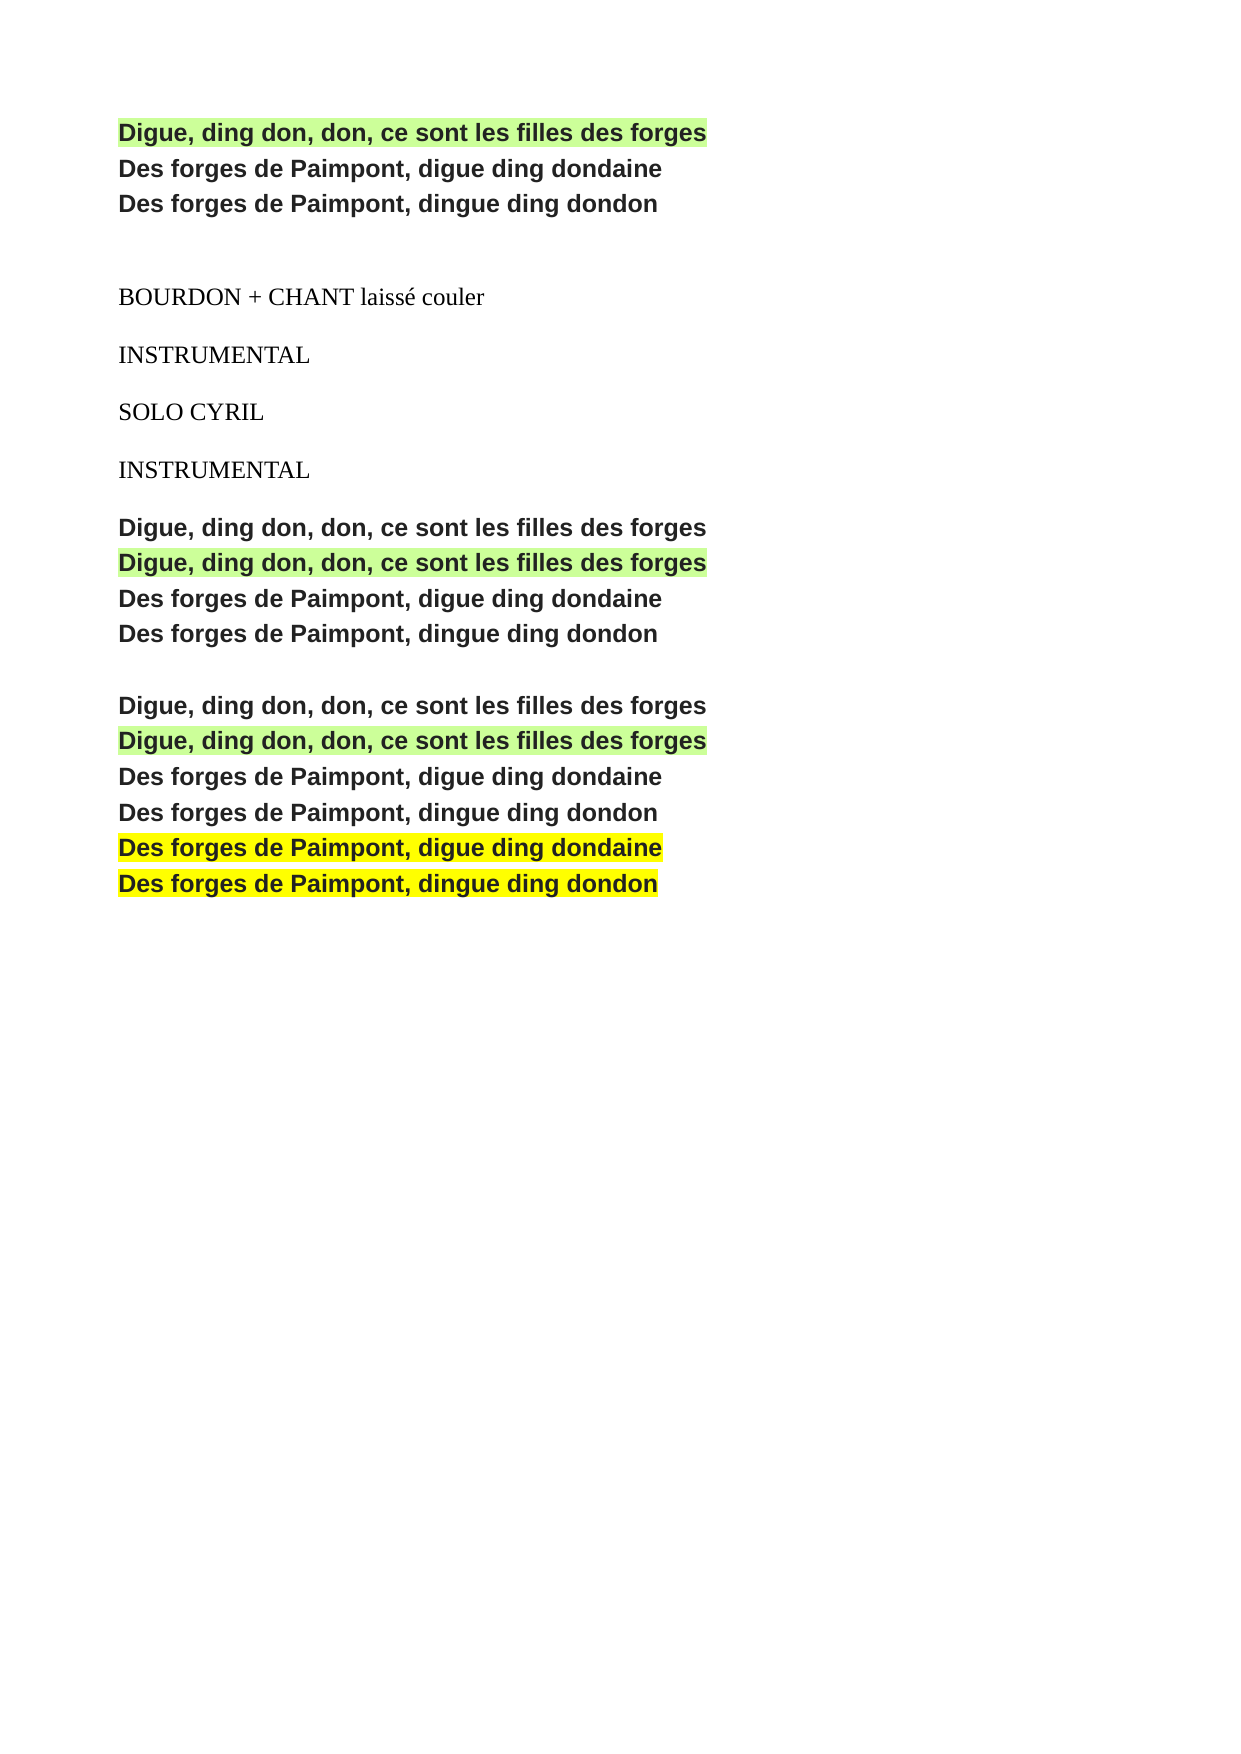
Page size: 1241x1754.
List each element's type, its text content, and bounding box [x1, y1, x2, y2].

text Digue, ding don, don, ce sont les filles des forges [118, 512, 1122, 541]
text BOURDON + CHANT laissé couler [118, 282, 1122, 311]
text Des forges de Paimpont, digue ding dondaine Des forges de Paimpont, dingue ding dondon [118, 833, 1122, 897]
text Digue, ding don, don, ce sont les filles des forges [118, 691, 1122, 719]
text Digue, ding don, don, ce sont les filles des forges Des forges de Paimpont, digue ding dondaine Des forges de Paimpont, dingue ding dondon [118, 726, 1122, 826]
text INSTRUMENTAL [118, 340, 1122, 369]
text Digue, ding don, don, ce sont les filles des forges Des forges de Paimpont, digue ding dondaine Des forges de Paimpont, dingue ding dondon [118, 118, 1122, 218]
text INSTRUMENTAL [118, 455, 1122, 484]
text Digue, ding don, don, ce sont les filles des forges Des forges de Paimpont, digue ding dondaine Des forges de Paimpont, dingue ding dondon [118, 548, 1122, 648]
text SOLO CYRIL [118, 397, 1122, 426]
